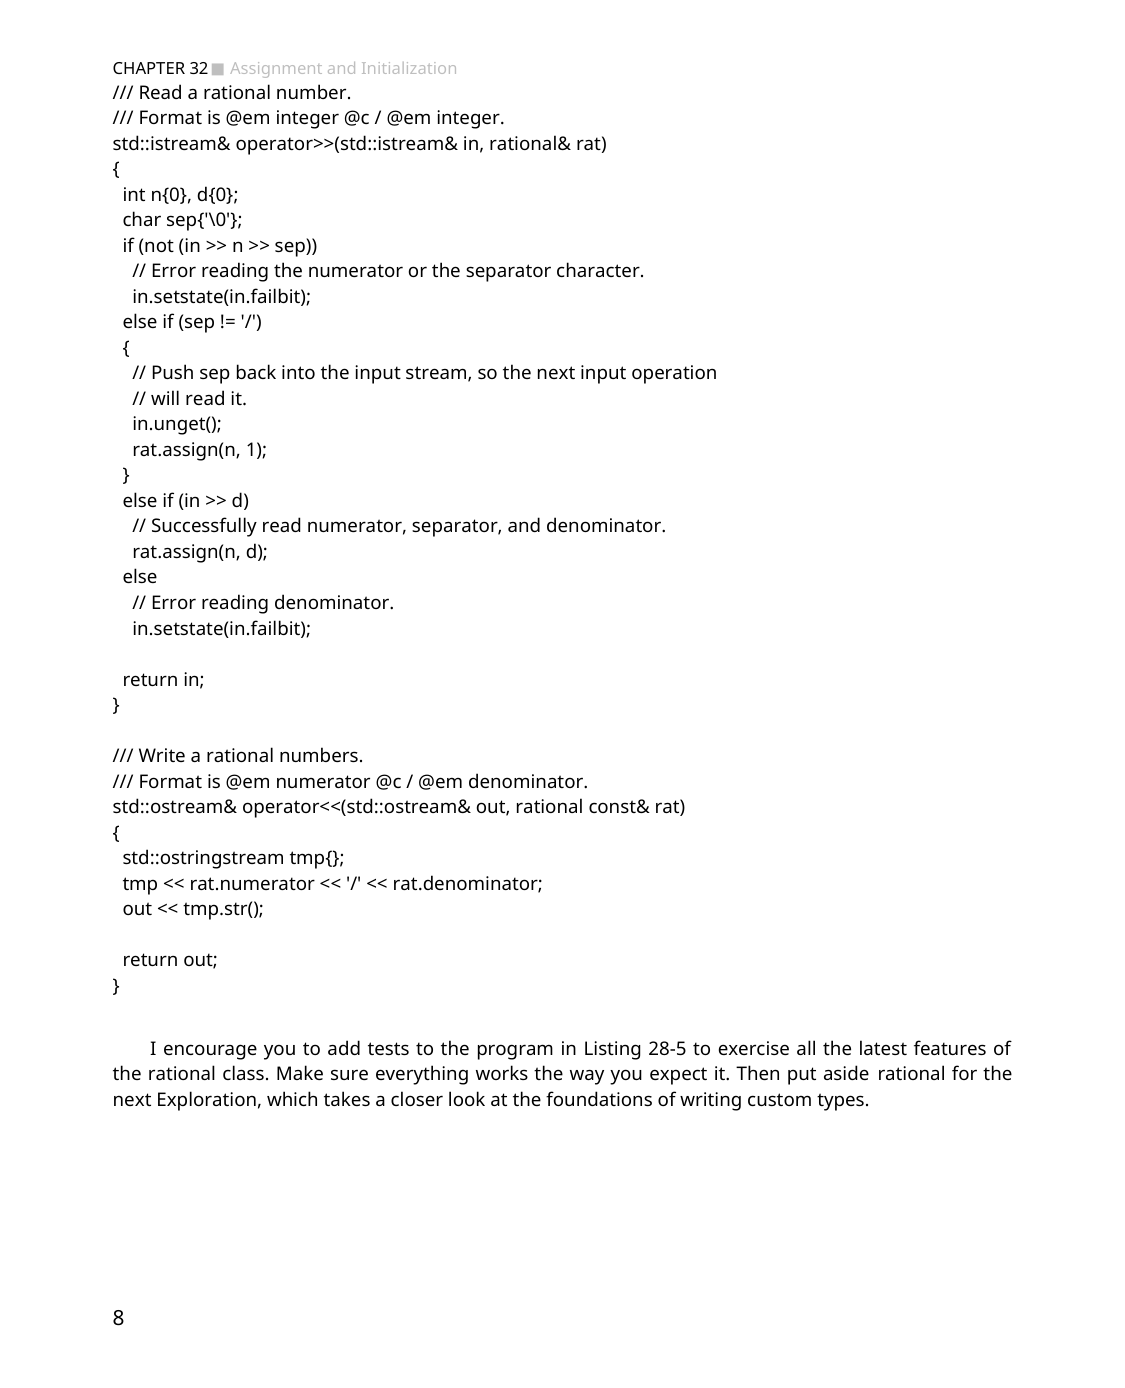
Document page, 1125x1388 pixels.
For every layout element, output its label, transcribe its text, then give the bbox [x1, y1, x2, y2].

text tmp << rat.numerator << '/' << rat.denominator; [112, 870, 1012, 896]
text rat.assign(n, d); [112, 538, 1012, 564]
text } [112, 462, 1012, 487]
text { [112, 156, 1012, 181]
text char sep{'\0'}; [112, 207, 1012, 232]
text if (not (in >> n >> sep)) [112, 232, 1012, 258]
text // Push sep back into the input stream, so the next input operation [112, 360, 1012, 385]
text // Error reading denominator. [112, 589, 1012, 615]
text std::ostream& operator<<(std::ostream& out, rational const& rat) [112, 793, 1012, 819]
text /// Read a rational number. [112, 79, 1012, 104]
text } [112, 972, 1012, 998]
text { [112, 819, 1012, 844]
text std::ostringstream tmp{}; [112, 844, 1012, 870]
text rat.assign(n, 1); [112, 436, 1012, 462]
text /// Format is @em numerator @c / @em denominator. [112, 768, 1012, 793]
text else [112, 564, 1012, 589]
text in.unget(); [112, 411, 1012, 436]
text return out; [112, 947, 1012, 972]
text /// Format is @em integer @c / @em integer. [112, 104, 1012, 130]
text else if (in >> d) [112, 487, 1012, 513]
text { [112, 334, 1012, 360]
text return in; [112, 666, 1012, 691]
text in.setstate(in.failbit); [112, 615, 1012, 640]
text I encourage you to add tests to the program in Listing 28-5 to exercise all the latest features of the rational class. Make sure everything works the way you expect it. Then put aside rational for the next Exploration, which takes a closer look at the foundations of writing custom types. [112, 1035, 1012, 1112]
text in.setstate(in.failbit); [112, 283, 1012, 309]
text /// Write a rational numbers. [112, 742, 1012, 768]
text int n{0}, d{0}; [112, 181, 1012, 207]
text std::istream& operator>>(std::istream& in, rational& rat) [112, 130, 1012, 156]
text // will read it. [112, 385, 1012, 411]
text else if (sep != '/') [112, 309, 1012, 334]
text } [112, 691, 1012, 717]
text // Successfully read numerator, separator, and denominator. [112, 513, 1012, 538]
text // Error reading the numerator or the separator character. [112, 258, 1012, 283]
text out << tmp.str(); [112, 896, 1012, 921]
